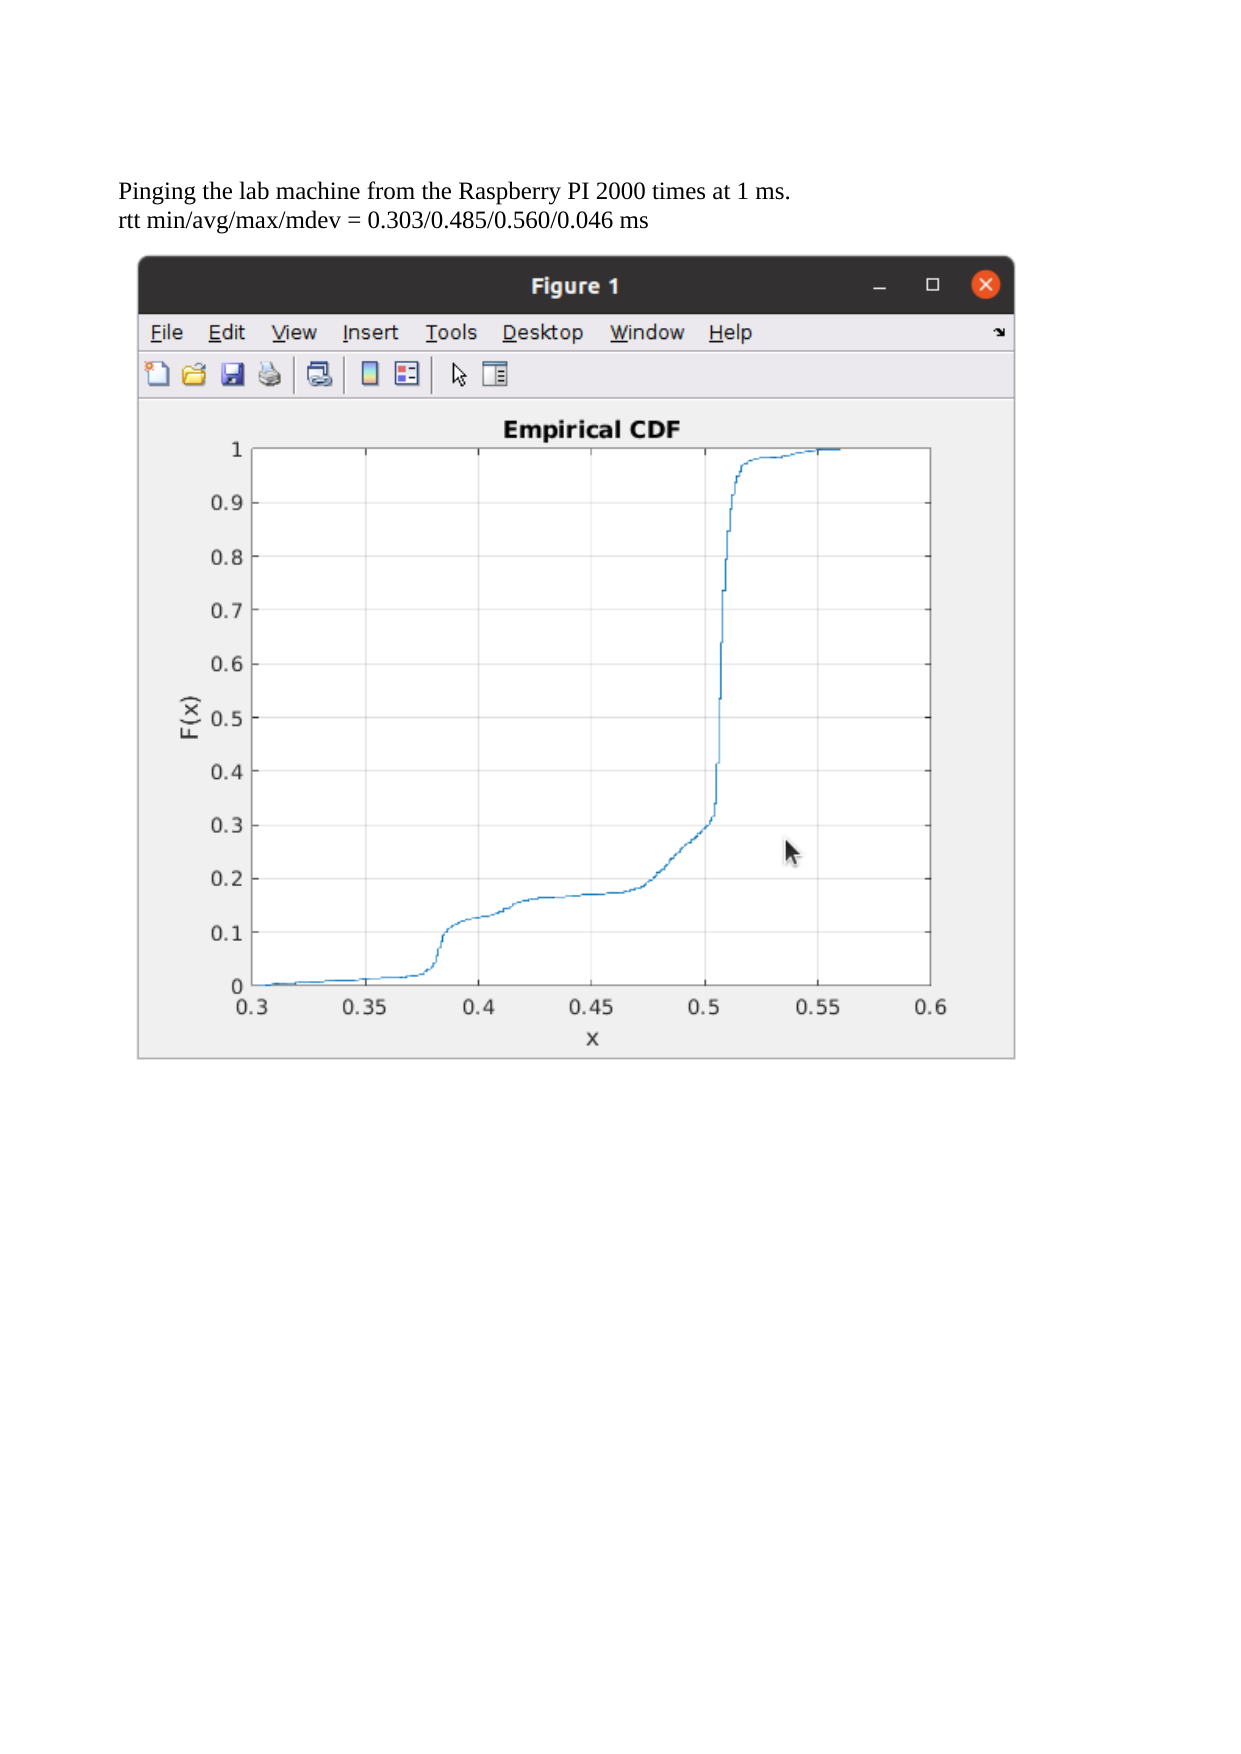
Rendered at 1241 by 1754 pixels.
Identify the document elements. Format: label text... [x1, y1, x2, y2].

text rtt min/avg/max/mdev = 0.303/0.485/0.560/0.046 ms [118, 205, 1122, 234]
text Pinging the lab machine from the Raspberry PI 2000 times at 1 ms. [118, 176, 1122, 205]
picture [123, 245, 1030, 1074]
